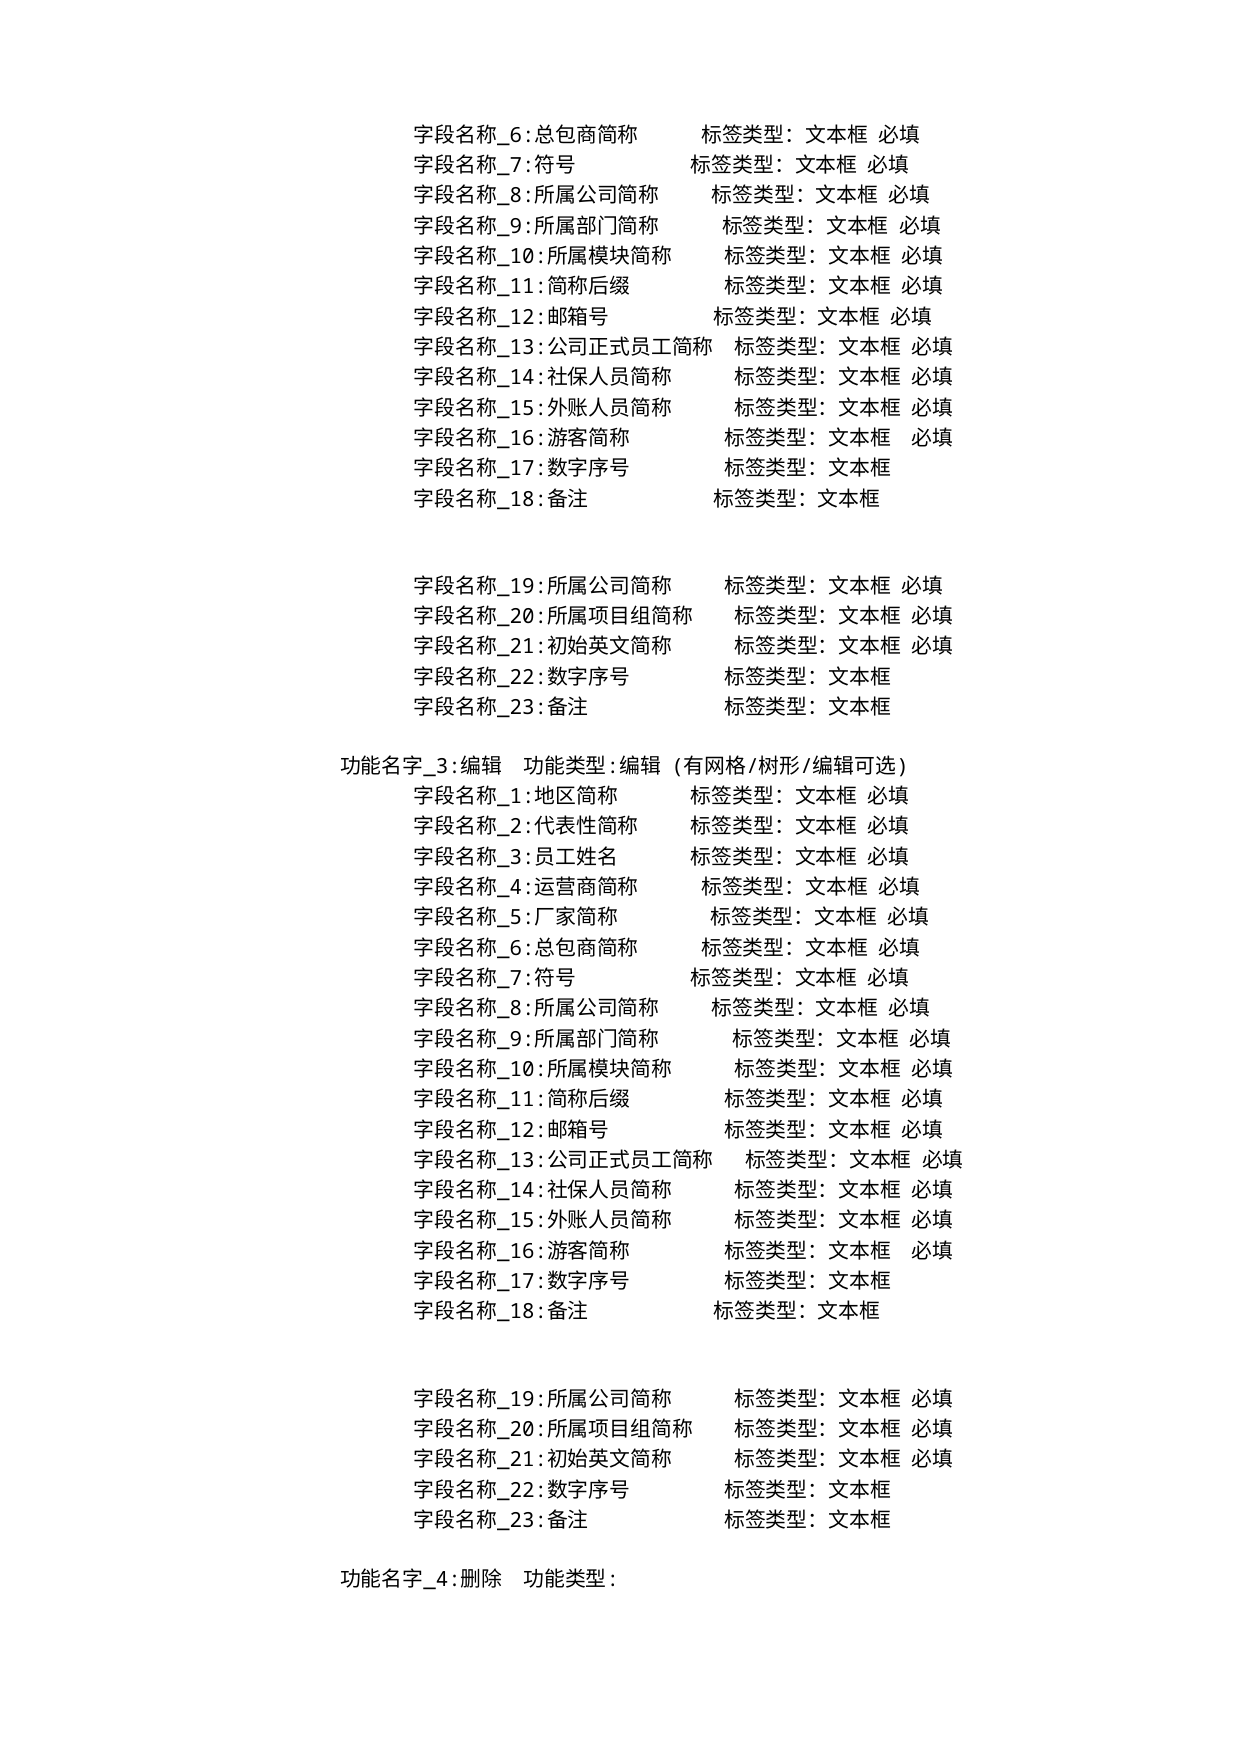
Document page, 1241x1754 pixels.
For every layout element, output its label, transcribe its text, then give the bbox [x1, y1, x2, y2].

text 字段名称_12:邮箱号 标签类型：文本框 必填 [118, 300, 1122, 330]
text 字段名称_13:公司正式员工简称 标签类型：文本框 必填 [118, 1143, 1122, 1173]
text 字段名称_13:公司正式员工简称 标签类型：文本框 必填 [118, 330, 1122, 361]
text 字段名称_4:运营商简称 标签类型：文本框 必填 [118, 870, 1122, 901]
text 字段名称_16:游客简称 标签类型：文本框 必填 [118, 1234, 1122, 1264]
text 字段名称_5:厂家简称 标签类型：文本框 必填 [118, 901, 1122, 931]
text 字段名称_17:数字序号 标签类型：文本框 [118, 452, 1122, 482]
text 字段名称_11:简称后缀 标签类型：文本框 必填 [118, 270, 1122, 300]
text 字段名称_23:备注 标签类型：文本框 [118, 1503, 1122, 1533]
text 字段名称_21:初始英文简称 标签类型：文本框 必填 [118, 630, 1122, 660]
text 字段名称_8:所属公司简称 标签类型：文本框 必填 [118, 179, 1122, 209]
text 字段名称_10:所属模块简称 标签类型：文本框 必填 [118, 239, 1122, 270]
text 字段名称_9:所属部门简称 标签类型：文本框 必填 [118, 1022, 1122, 1052]
text 字段名称_17:数字序号 标签类型：文本框 [118, 1264, 1122, 1295]
text 字段名称_7:符号 标签类型：文本框 必填 [118, 961, 1122, 992]
text 字段名称_9:所属部门简称 标签类型：文本框 必填 [118, 209, 1122, 239]
text 字段名称_22:数字序号 标签类型：文本框 [118, 1473, 1122, 1503]
text 字段名称_22:数字序号 标签类型：文本框 [118, 660, 1122, 690]
text 字段名称_23:备注 标签类型：文本框 [118, 690, 1122, 721]
text 字段名称_1:地区简称 标签类型：文本框 必填 [118, 779, 1122, 810]
text 字段名称_3:员工姓名 标签类型：文本框 必填 [118, 840, 1122, 870]
text 字段名称_15:外账人员简称 标签类型：文本框 必填 [118, 1204, 1122, 1234]
text 字段名称_2:代表性简称 标签类型：文本框 必填 [118, 810, 1122, 840]
text 字段名称_11:简称后缀 标签类型：文本框 必填 [118, 1082, 1122, 1113]
text 字段名称_15:外账人员简称 标签类型：文本框 必填 [118, 391, 1122, 421]
text 字段名称_21:初始英文简称 标签类型：文本框 必填 [118, 1442, 1122, 1473]
text 字段名称_8:所属公司简称 标签类型：文本框 必填 [118, 992, 1122, 1022]
text 字段名称_10:所属模块简称 标签类型：文本框 必填 [118, 1052, 1122, 1082]
text 字段名称_14:社保人员简称 标签类型：文本框 必填 [118, 1173, 1122, 1204]
text 字段名称_12:邮箱号 标签类型：文本框 必填 [118, 1113, 1122, 1143]
text 字段名称_19:所属公司简称 标签类型：文本框 必填 [118, 569, 1122, 599]
text 功能名字_3:编辑 功能类型:编辑 (有网格/树形/编辑可选) [118, 749, 1122, 779]
text 字段名称_20:所属项目组简称 标签类型：文本框 必填 [118, 1412, 1122, 1442]
text 字段名称_14:社保人员简称 标签类型：文本框 必填 [118, 361, 1122, 391]
text 字段名称_6:总包商简称 标签类型：文本框 必填 [118, 118, 1122, 148]
text 字段名称_20:所属项目组简称 标签类型：文本框 必填 [118, 599, 1122, 630]
text 字段名称_18:备注 标签类型：文本框 [118, 1295, 1122, 1325]
text 功能名字_4:删除 功能类型: [118, 1562, 1122, 1592]
text 字段名称_6:总包商简称 标签类型：文本框 必填 [118, 931, 1122, 961]
text 字段名称_19:所属公司简称 标签类型：文本框 必填 [118, 1382, 1122, 1412]
text 字段名称_7:符号 标签类型：文本框 必填 [118, 148, 1122, 179]
text 字段名称_18:备注 标签类型：文本框 [118, 482, 1122, 512]
text 字段名称_16:游客简称 标签类型：文本框 必填 [118, 421, 1122, 452]
